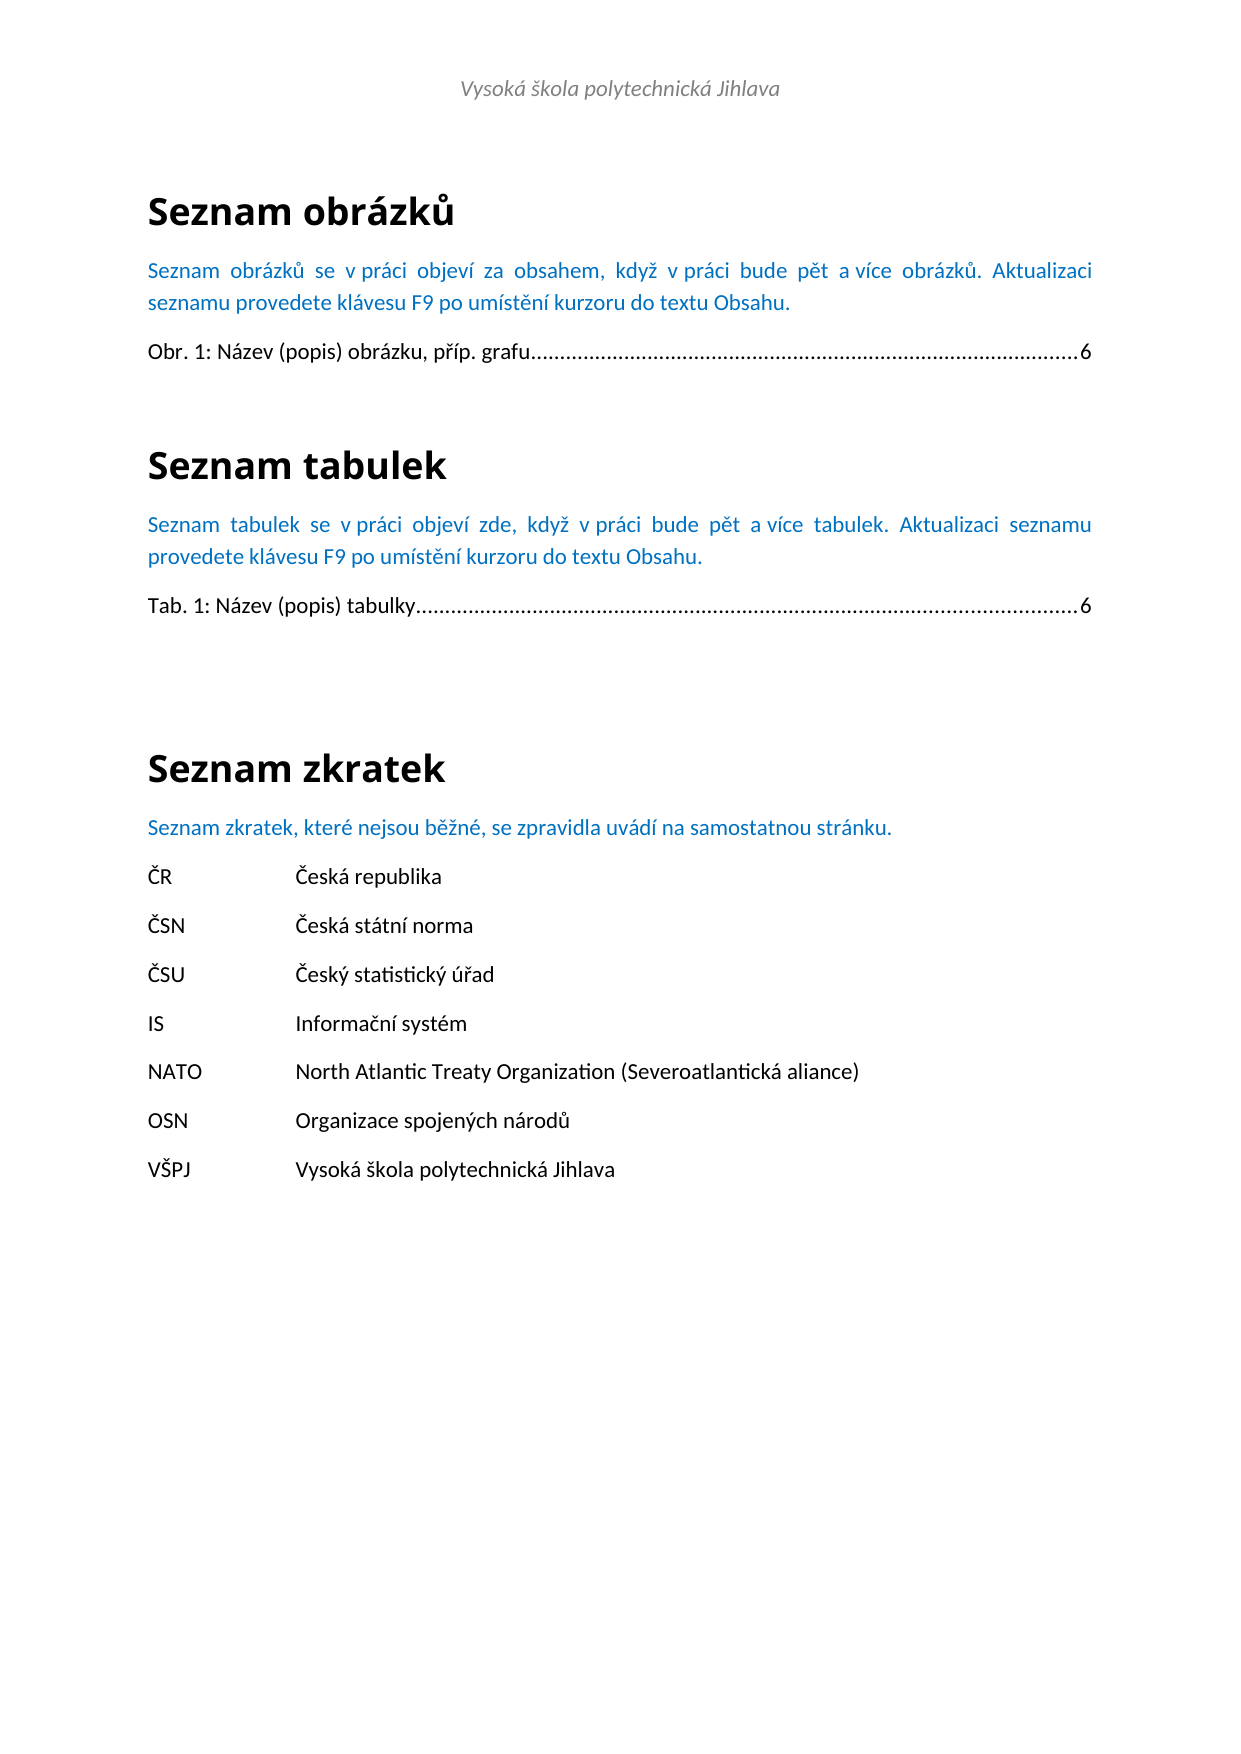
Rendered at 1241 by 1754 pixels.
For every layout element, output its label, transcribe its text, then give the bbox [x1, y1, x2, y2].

text ČR Česká republika [148, 862, 1093, 890]
text Obr. 1: Název (popis) obrázku, příp. grafu 6 [148, 337, 1093, 365]
text Seznam tabulek se v práci objeví zde, když v práci bude pět a více tabulek. Aktualizaci seznamu provedete klávesu F9 po umístění kurzoru do textu Obsahu. [148, 510, 1093, 571]
subtitle Seznam zkratek [148, 742, 1093, 793]
text ČSU Český statistický úřad [148, 960, 1093, 988]
text Seznam obrázků se v práci objeví za obsahem, když v práci bude pět a více obrázků. Aktualizaci seznamu provedete klávesu F9 po umístění kurzoru do textu Obsahu. [148, 256, 1093, 316]
text ČSN Česká státní norma [148, 911, 1093, 939]
text IS Informační systém [148, 1009, 1093, 1037]
subtitle Seznam tabulek [148, 439, 1093, 490]
text Seznam zkratek, které nejsou běžné, se zpravidla uvádí na samostatnou stránku. [148, 813, 1093, 841]
text NATO North Atlantic Treaty Organization (Severoatlantická aliance) [148, 1057, 1093, 1086]
subtitle Seznam obrázků [148, 185, 1093, 236]
text OSN Organizace spojených národů [148, 1106, 1093, 1134]
text VŠPJ Vysoká škola polytechnická Jihlava [148, 1155, 1093, 1183]
text Tab. 1: Název (popis) tabulky 6 [148, 591, 1093, 619]
